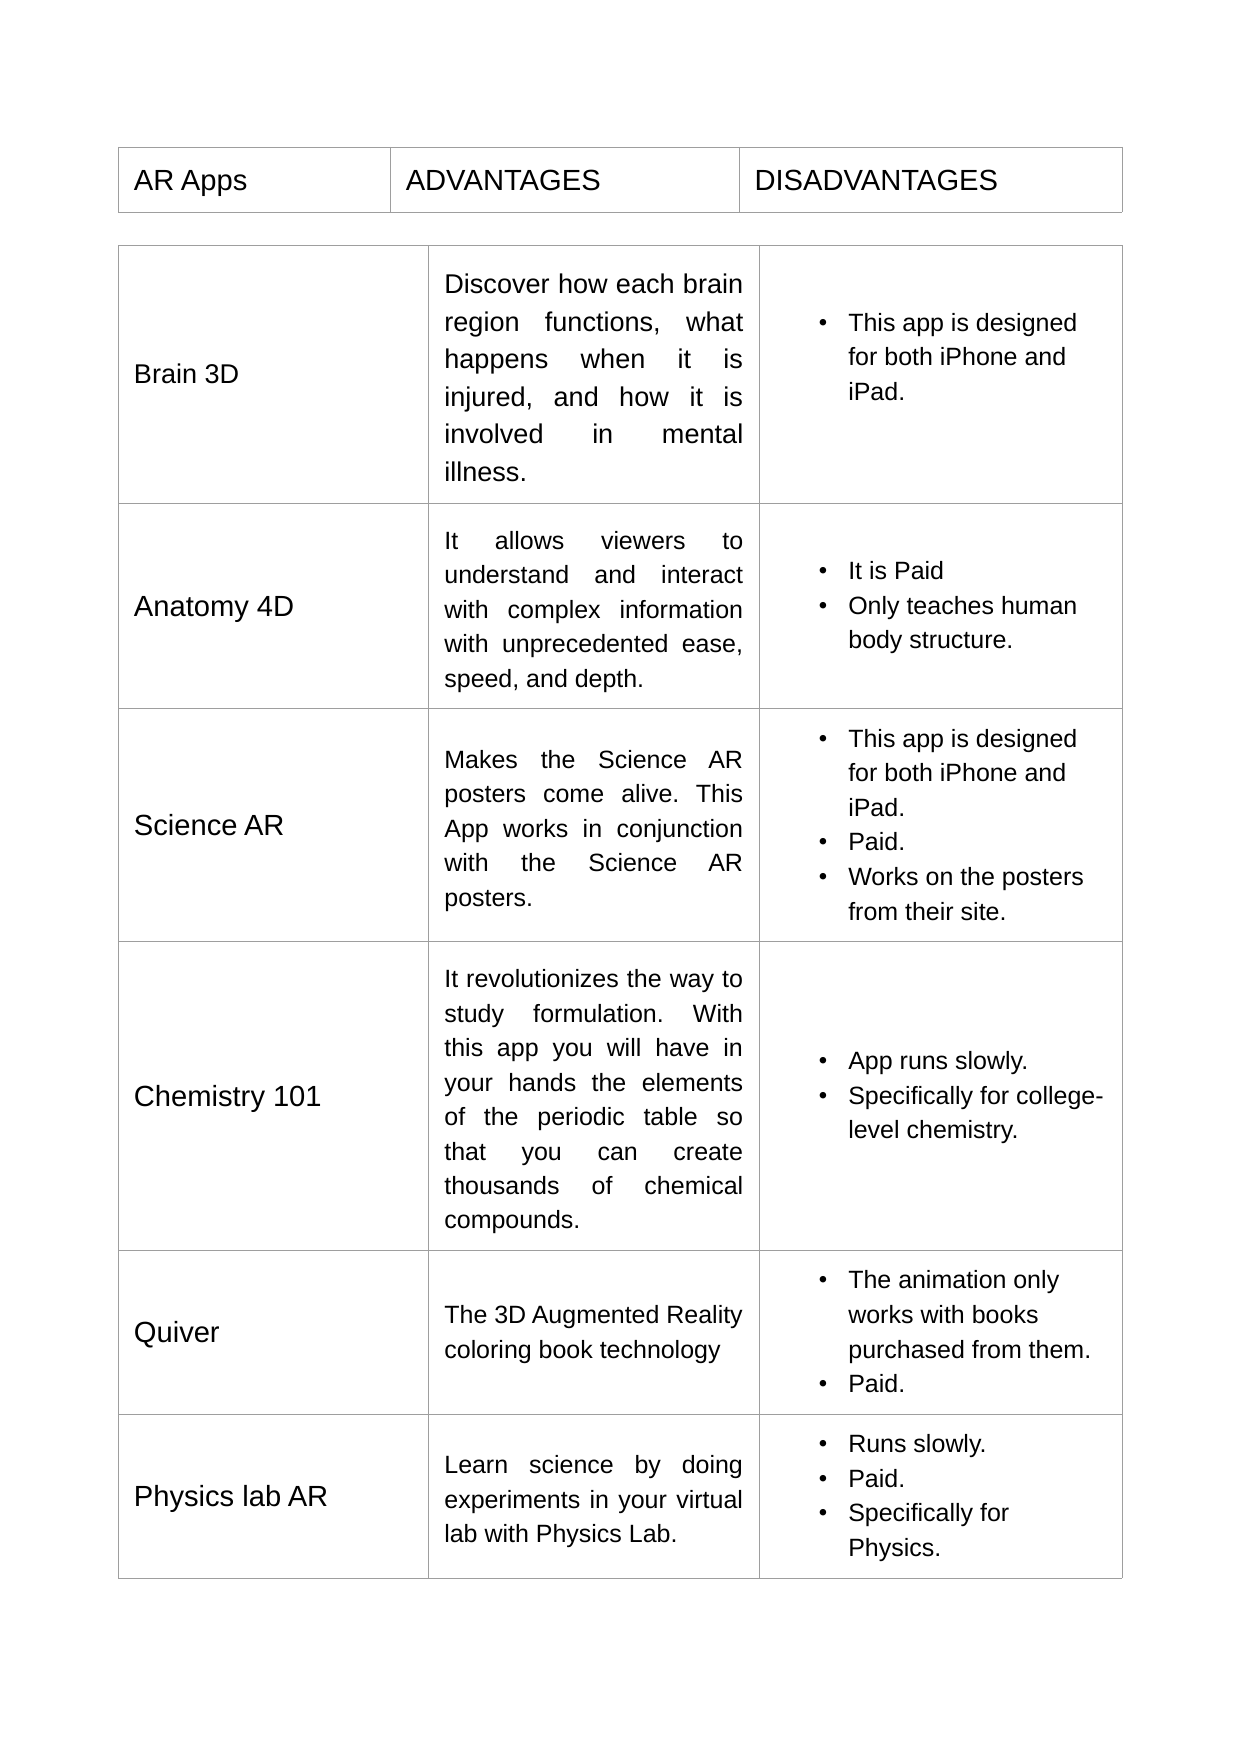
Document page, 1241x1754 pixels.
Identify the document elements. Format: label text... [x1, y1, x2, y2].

table_header ADVANTAGES [391, 148, 739, 212]
table_cell Anatomy 4D [119, 504, 428, 708]
table_header DISADVANTAGES [740, 148, 1122, 212]
table_header Brain 3D [119, 246, 428, 502]
table_cell Chemistry 101 [119, 942, 428, 1250]
table_cell Makes the Science AR posters come alive. This App works in conjunction with the Science AR posters. [429, 709, 759, 941]
table_cell Quiver [119, 1251, 428, 1413]
table_cell This app is designed for both iPhone and iPad. Paid. Works on the posters from their site. [760, 709, 1122, 941]
table_cell It is Paid Only teaches human body structure. [760, 504, 1122, 708]
table_cell Science AR [119, 709, 428, 941]
table_cell It revolutionizes the way to study formulation. With this app you will have in your hands the elements of the periodic table so that you can create thousands of chemical compounds. [429, 942, 759, 1250]
table_header Discover how each brain region functions, what happens when it is injured, and how it is involved in mental illness. [429, 246, 759, 502]
table_header This app is designed for both iPhone and iPad. [760, 246, 1122, 502]
table_cell The 3D Augmented Reality coloring book technology [429, 1251, 759, 1413]
table_header AR Apps [119, 148, 390, 212]
table_cell The animation only works with books purchased from them. Paid. [760, 1251, 1122, 1413]
table_cell It allows viewers to understand and interact with complex information with unprecedented ease, speed, and depth. [429, 504, 759, 708]
table_cell App runs slowly. Specifically for college-level chemistry. [760, 942, 1122, 1250]
table_cell Learn science by doing experiments in your virtual lab with Physics Lab. [429, 1415, 759, 1577]
table_cell Physics lab AR [119, 1415, 428, 1577]
table_cell Runs slowly. Paid. Specifically for Physics. [760, 1415, 1122, 1577]
